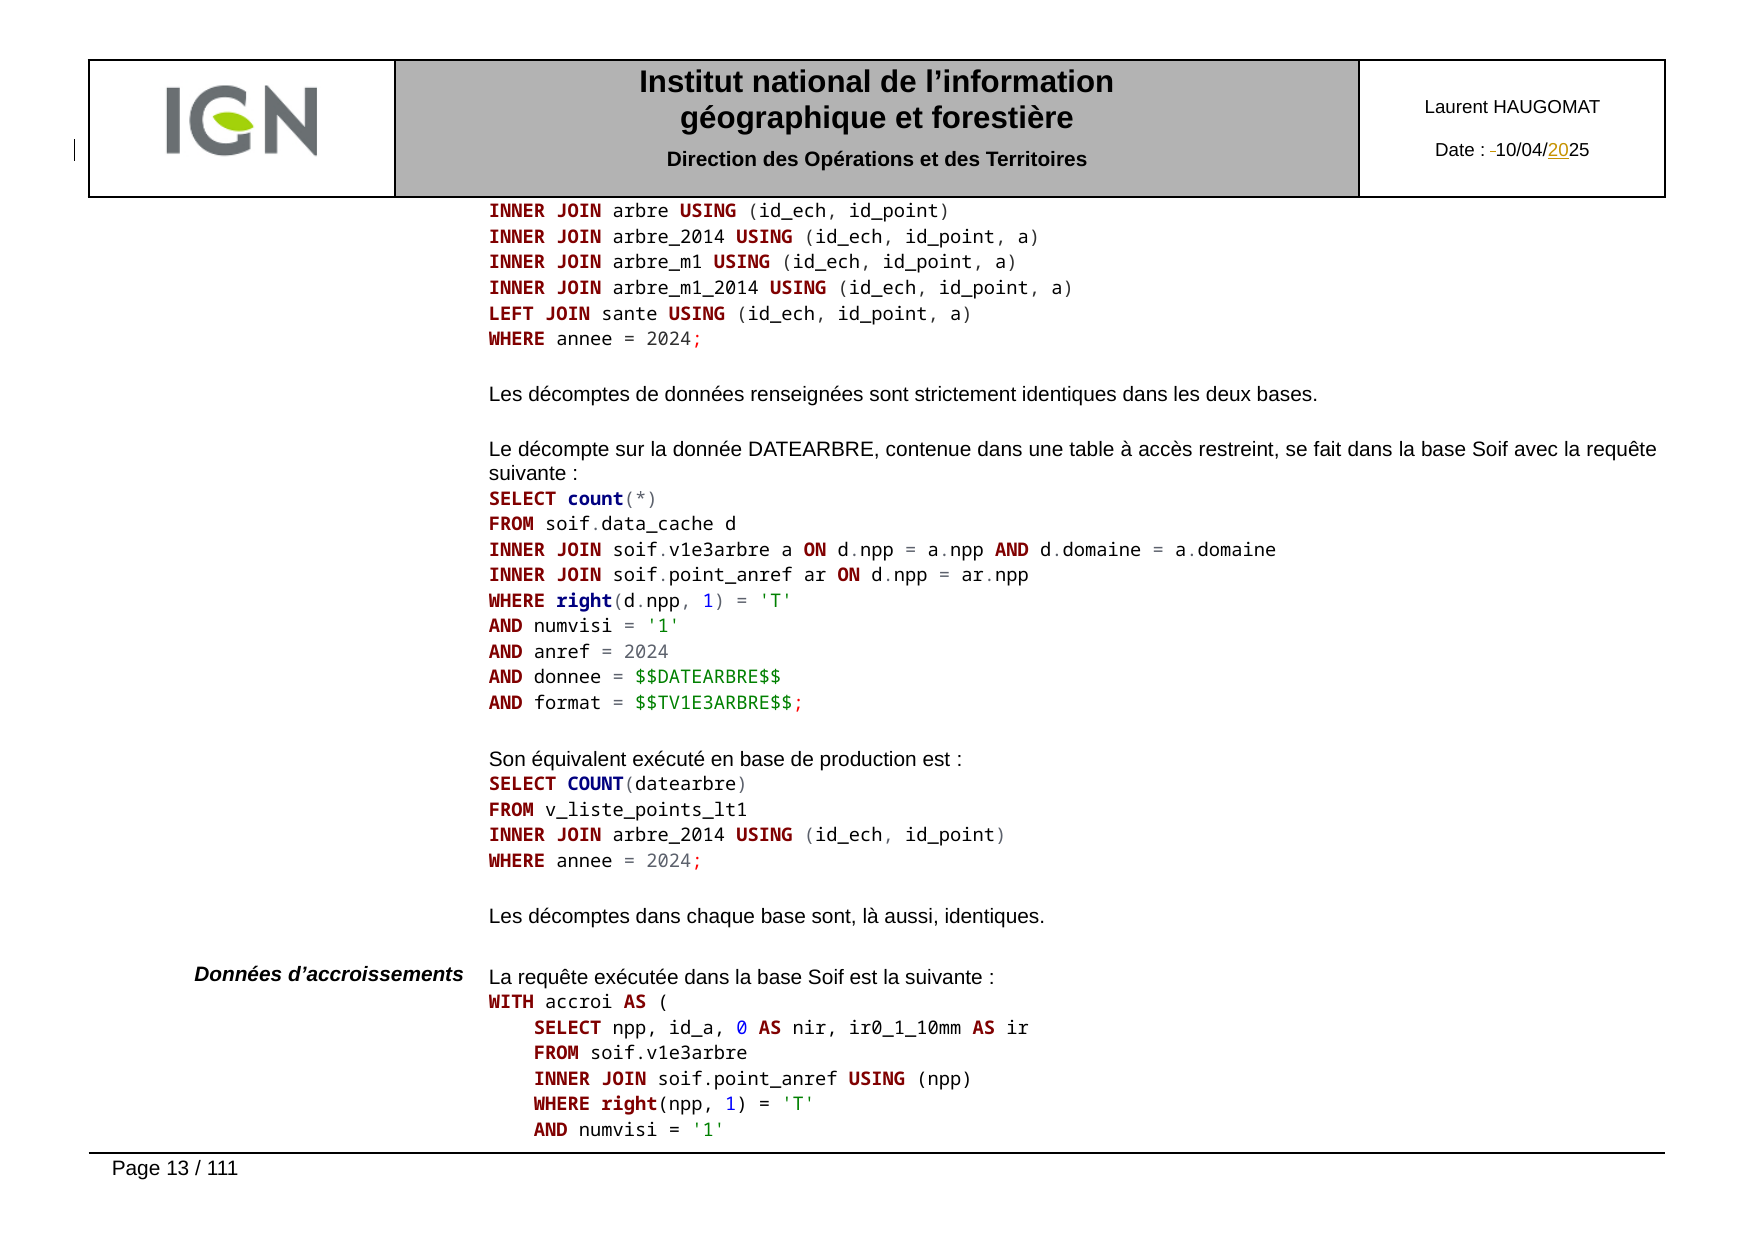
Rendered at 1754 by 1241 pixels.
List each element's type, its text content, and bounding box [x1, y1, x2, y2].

picture [141, 62, 343, 180]
table_cell INNER JOIN arbre USING (id_ech, id_point) INNER JOIN arbre_2014 USING (id_ech, id_point, a) INNER JOIN arbre_m1 USING (id_ech, id_point, a) INNER JOIN arbre_m1_2014 USING (id_ech, id_point, a) LEFT JOIN sante USING (id_ech, id_point, a) WHERE annee = 2024; Les décomptes de données renseignées sont strictement identiques dans les deux bases. Le décompte sur la donnée DATEARBRE, contenue dans une table à accès restreint, se fait dans la base Soif avec la requête suivante : SELECT count(*) FROM soif.data_cache d INNER JOIN soif.v1e3arbre a ON d.npp = a.npp AND d.domaine = a.domaine INNER JOIN soif.point_anref ar ON d.npp = ar.npp WHERE right(d.npp, 1) = 'T' AND numvisi = '1' AND anref = 2024 AND donnee = $$DATEARBRE$$ AND format = $$TV1E3ARBRE$$; Son équivalent exécuté en base de production est : SELECT COUNT(datearbre) FROM v_liste_points_lt1 INNER JOIN arbre_2014 USING (id_ech, id_point) WHERE annee = 2024; Les décomptes dans chaque base sont, là aussi, identiques. [483, 198, 1665, 961]
table_cell [89, 198, 483, 961]
table_cell Données d’accroissements [89, 961, 483, 1148]
table_cell La requête exécutée dans la base Soif est la suivante : WITH accroi AS ( SELECT npp, id_a, 0 AS nir, ir0_1_10mm AS ir FROM soif.v1e3arbre INNER JOIN soif.point_anref USING (npp) WHERE right(npp, 1) = 'T' AND numvisi = '1' [483, 961, 1665, 1148]
